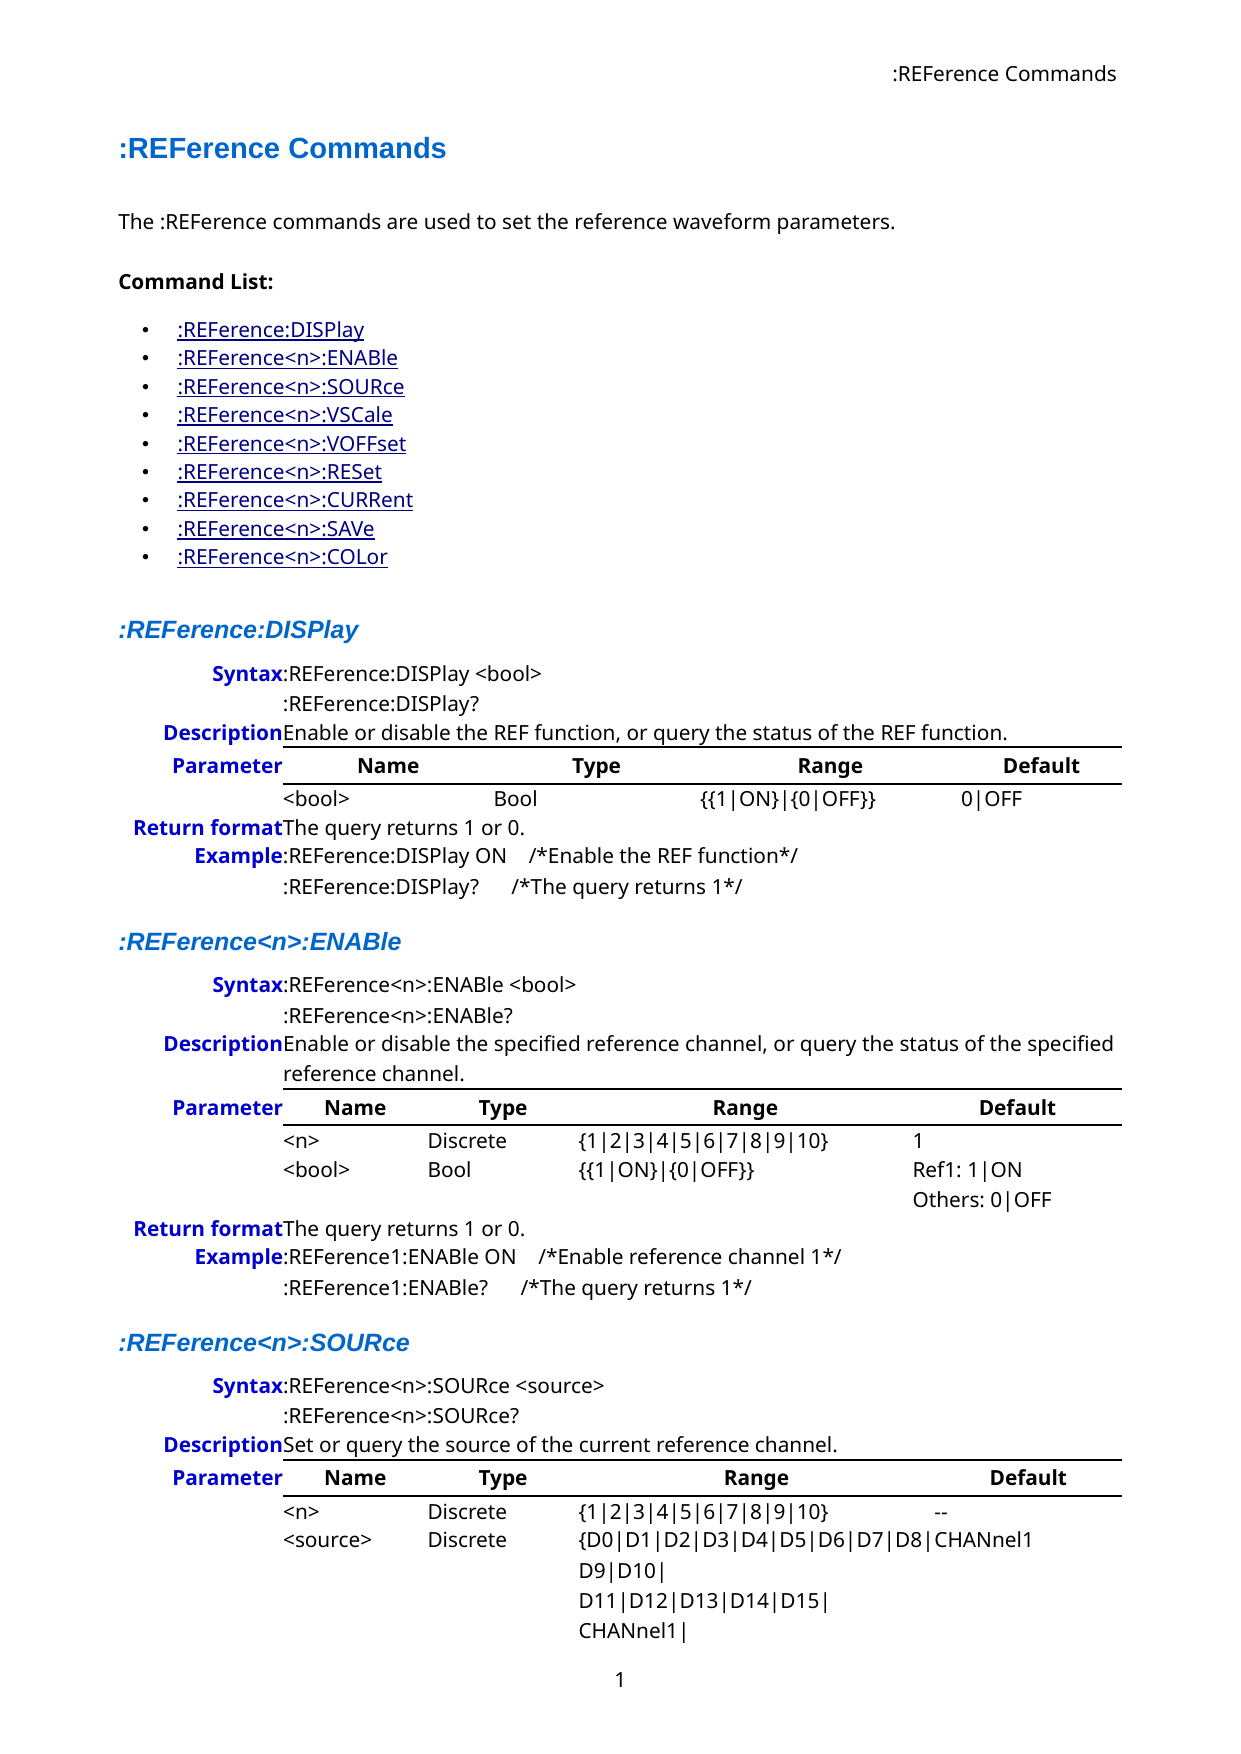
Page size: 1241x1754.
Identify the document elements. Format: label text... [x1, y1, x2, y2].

table_cell [118, 1124, 283, 1155]
table_cell <bool> [283, 1155, 427, 1214]
table_header Syntax [118, 970, 283, 1029]
table_header :REFerence<n>:SOURce <source> :REFerence<n>:SOURce? [283, 1371, 1122, 1430]
table_cell Name [283, 1461, 427, 1495]
table_cell Range [700, 748, 961, 782]
table_cell The query returns 1 or 0. [283, 813, 1122, 841]
table_cell Example [118, 841, 283, 900]
table_cell Description [118, 1029, 283, 1088]
table_cell <bool> [283, 785, 493, 813]
table_cell [118, 1155, 283, 1214]
table_cell <source> [283, 1525, 427, 1645]
list :REFerence<n>:SAVe [142, 514, 1110, 542]
table_cell 1 [912, 1126, 1122, 1155]
list :REFerence<n>:COLor [142, 542, 1110, 571]
table_cell [118, 1525, 283, 1645]
list :REFerence<n>:ENABle [142, 343, 1110, 372]
table_cell Bool [427, 1155, 578, 1214]
table_cell {{1|ON}|{0|OFF}} [578, 1155, 912, 1214]
table_cell Bool [493, 785, 700, 813]
table_cell <n> [283, 1126, 427, 1155]
table_cell Description [118, 718, 283, 746]
table_cell Description [118, 1430, 283, 1458]
list :REFerence<n>:VOFFset [142, 429, 1110, 457]
subtitle :REFerence:DISPlay [118, 615, 1122, 644]
table_cell Return format [118, 1214, 283, 1242]
table_cell Example [118, 1242, 283, 1301]
table_cell -- [934, 1497, 1122, 1525]
table_cell [118, 1495, 283, 1525]
table_cell Discrete [427, 1525, 578, 1645]
table_cell Range [578, 1461, 934, 1495]
text Command List: [118, 267, 1117, 296]
table_cell 0|OFF [961, 785, 1122, 813]
table_cell Ref1: 1|ON Others: 0|OFF [912, 1155, 1122, 1214]
table_cell Return format [118, 813, 283, 841]
table_cell {1|2|3|4|5|6|7|8|9|10} [578, 1126, 912, 1155]
subtitle :REFerence<n>:ENABle [118, 927, 1122, 956]
table_header :REFerence<n>:ENABle <bool> :REFerence<n>:ENABle? [283, 970, 1122, 1029]
list :REFerence<n>:SOURce [142, 372, 1110, 400]
table_cell CHANnel1 [934, 1525, 1122, 1645]
table_cell Set or query the source of the current reference channel. [283, 1430, 1122, 1458]
subtitle :REFerence Commands [118, 131, 1122, 165]
table_cell Parameter [118, 746, 283, 782]
table_cell Type [493, 748, 700, 782]
table_cell Discrete [427, 1497, 578, 1525]
text The :REFerence commands are used to set the reference waveform parameters. [118, 207, 1117, 236]
table_cell {{1|ON}|{0|OFF}} [700, 785, 961, 813]
table_cell The query returns 1 or 0. [283, 1214, 1122, 1242]
table_cell [118, 783, 283, 813]
table_cell :REFerence:DISPlay ON /*Enable the REF function*/ :REFerence:DISPlay? /*The query returns 1*/ [283, 841, 1122, 900]
table_cell Enable or disable the REF function, or query the status of the REF function. [283, 718, 1122, 746]
table_cell Type [427, 1090, 578, 1124]
table_header Syntax [118, 1371, 283, 1430]
table_cell Name [283, 1090, 427, 1124]
table_cell :REFerence1:ENABle ON /*Enable reference channel 1*/ :REFerence1:ENABle? /*The query returns 1*/ [283, 1242, 1122, 1301]
table_cell Parameter [118, 1459, 283, 1495]
table_cell Default [961, 748, 1122, 782]
table_cell {1|2|3|4|5|6|7|8|9|10} [578, 1497, 934, 1525]
table_header Syntax [118, 659, 283, 718]
subtitle :REFerence<n>:SOURce [118, 1328, 1122, 1356]
table_cell <n> [283, 1497, 427, 1525]
table_cell Default [934, 1461, 1122, 1495]
table_cell Parameter [118, 1088, 283, 1124]
table_cell Enable or disable the specified reference channel, or query the status of the specified reference channel. [283, 1029, 1122, 1088]
list :REFerence<n>:CURRent [142, 486, 1110, 514]
list :REFerence<n>:RESet [142, 457, 1110, 486]
table_cell {D0|D1|D2|D3|D4|D5|D6|D7|D8|D9|D10| D11|D12|D13|D14|D15|CHANnel1| [578, 1525, 934, 1645]
table_cell Name [283, 748, 493, 782]
table_cell Type [427, 1461, 578, 1495]
table_cell Range [578, 1090, 912, 1124]
table_cell Default [912, 1090, 1122, 1124]
list :REFerence:DISPlay [142, 315, 1110, 343]
table_cell Discrete [427, 1126, 578, 1155]
list :REFerence<n>:VSCale [142, 400, 1110, 429]
table_header :REFerence:DISPlay <bool> :REFerence:DISPlay? [283, 659, 1122, 718]
